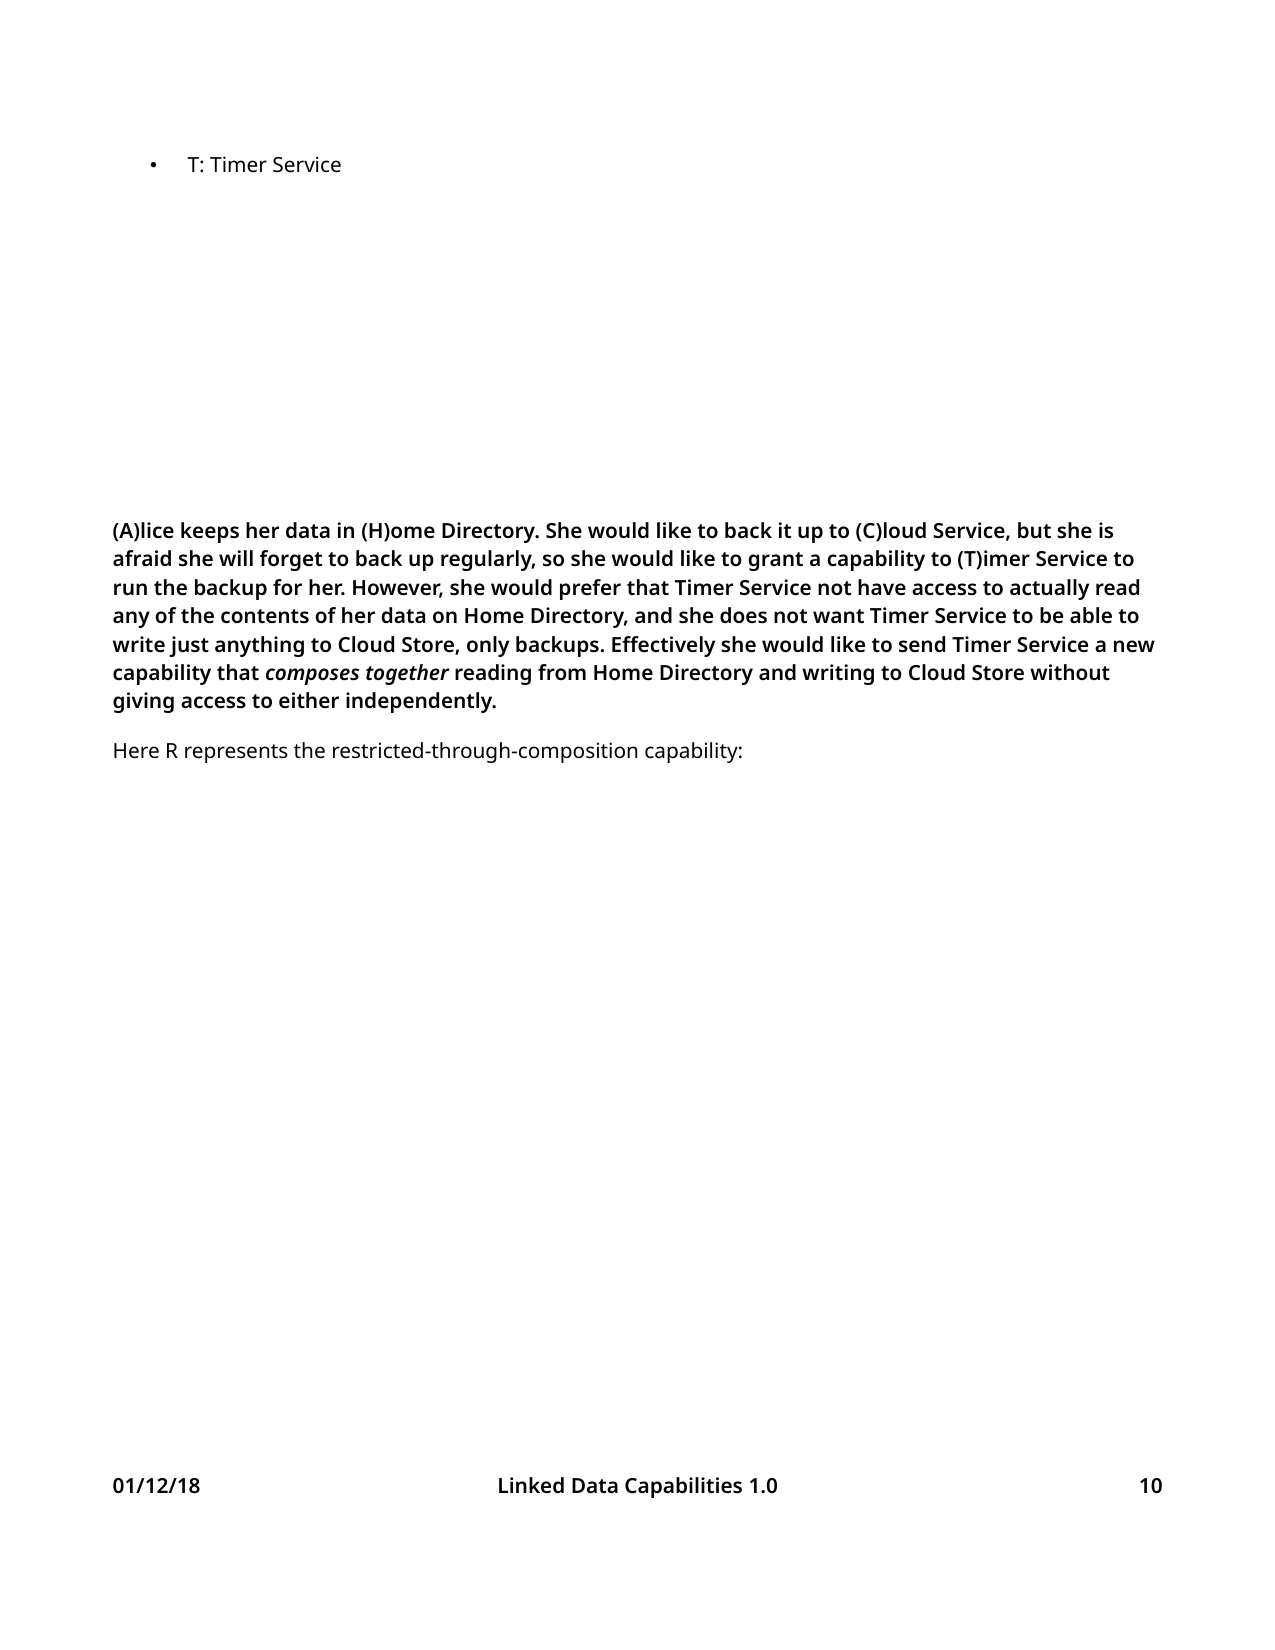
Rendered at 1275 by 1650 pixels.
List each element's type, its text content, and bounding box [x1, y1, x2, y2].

list T: Timer Service [150, 150, 1162, 178]
text Here R represents the restricted-through-composition capability: [112, 736, 1162, 764]
text (A)lice keeps her data in (H)ome Directory. She would like to back it up to (C)loud Service, but she is afraid she will forget to back up regularly, so she would like to grant a capability to (T)imer Service to run the backup for her. However, she would prefer that Timer Service not have access to actually read any of the contents of her data on Home Directory, and she does not want Timer Service to be able to write just anything to Cloud Store, only backups. Effectively she would like to send Timer Service a new capability that composes together reading from Home Directory and writing to Cloud Store without giving access to either independently. [112, 178, 1162, 715]
